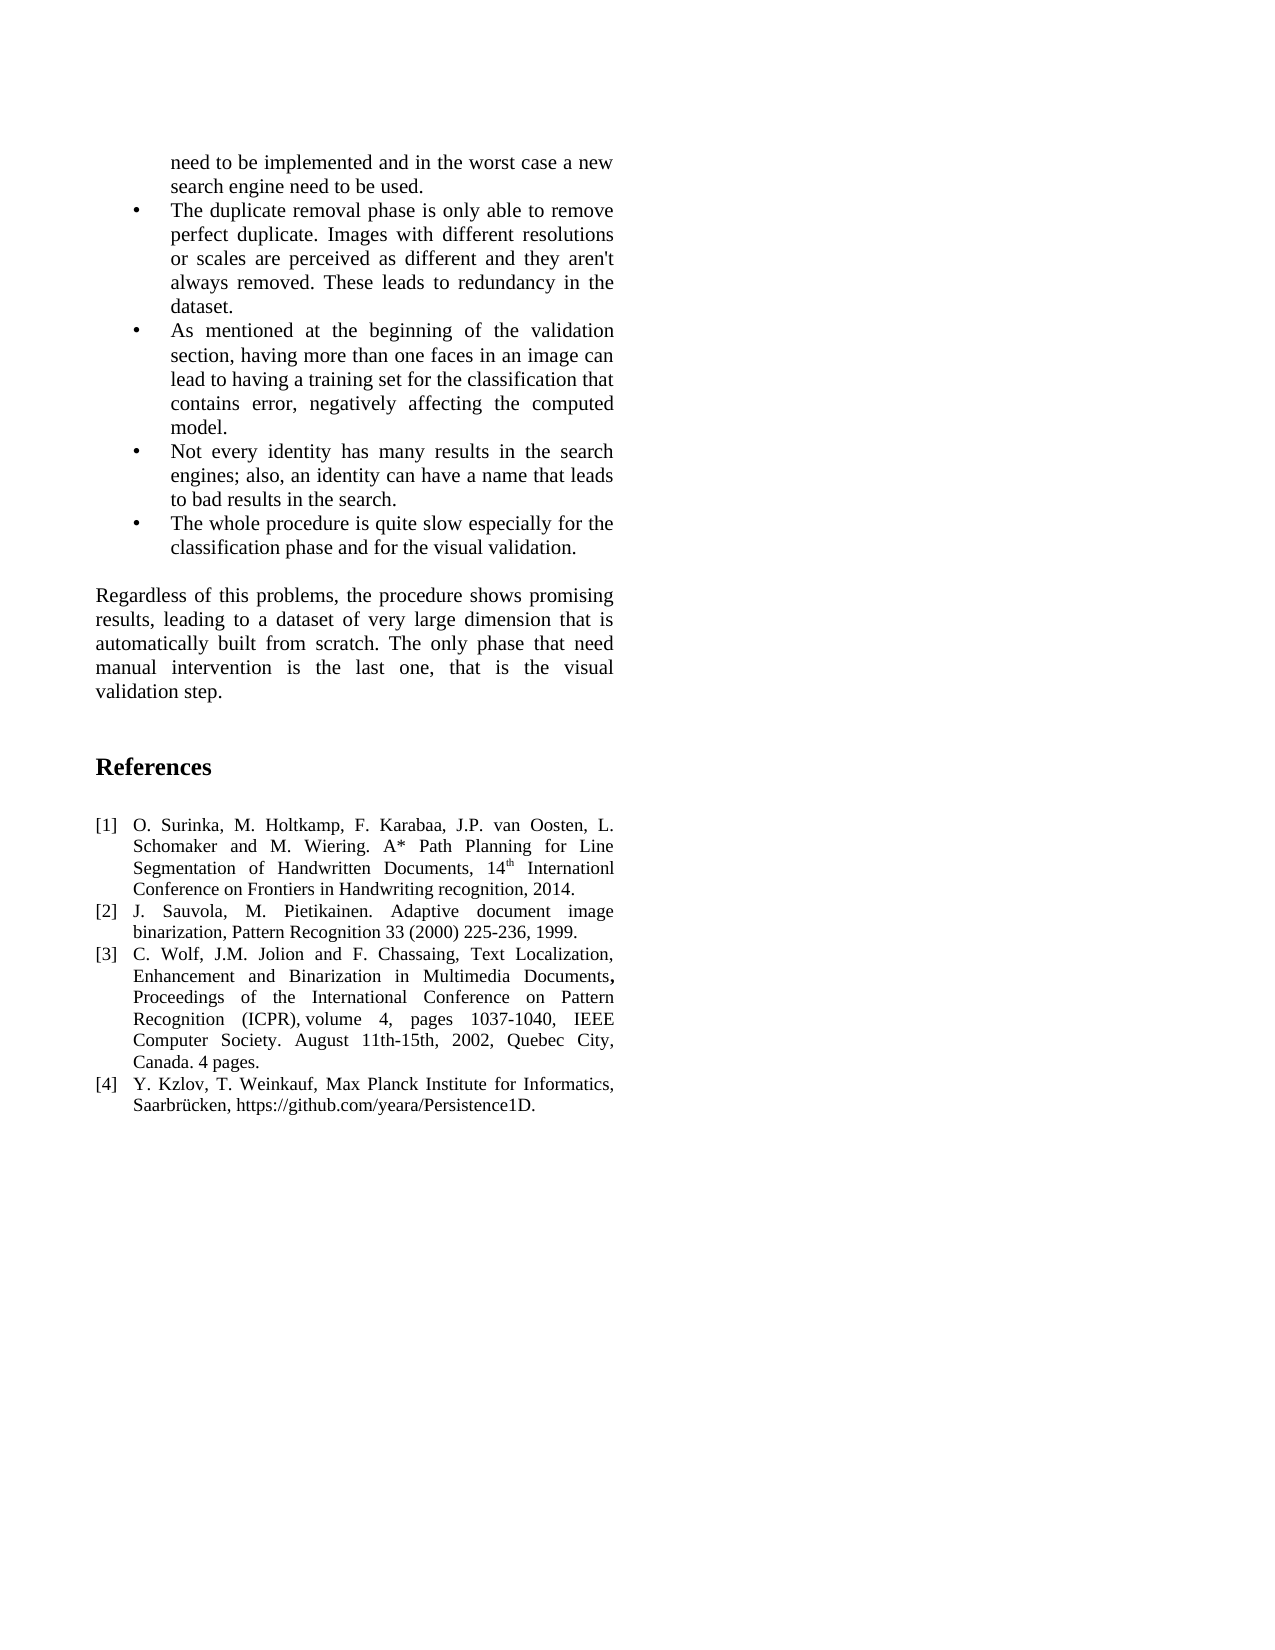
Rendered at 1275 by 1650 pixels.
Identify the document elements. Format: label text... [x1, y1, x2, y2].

list C. Wolf, J.M. Jolion and F. Chassaing, Text Localization, Enhancement and Binarization in Multimedia Documents, Proceedings of the International Conference on Pattern Recognition (ICPR), volume 4, pages 1037-1040, IEEE Computer Society. August 11th-15th, 2002, Quebec City, Canada. 4 pages. [95, 943, 614, 1072]
list J. Sauvola, M. Pietikainen. Adaptive document image binarization, Pattern Recognition 33 (2000) 225-236, 1999. [95, 900, 614, 943]
list Not every identity has many results in the search engines; also, an identity can have a name that leads to bad results in the search. [133, 439, 614, 511]
list The whole procedure is quite slow especially for the classification phase and for the visual validation. [133, 511, 614, 559]
subtitle References [95, 752, 614, 781]
list O. Surinka, M. Holtkamp, F. Karabaa, J.P. van Oosten, L. Schomaker and M. Wiering. A* Path Planning for Line Segmentation of Handwritten Documents, 14th Internationl Conference on Frontiers in Handwriting recognition, 2014. [95, 814, 614, 900]
list Y. Kzlov, T. Weinkauf, Max Planck Institute for Informatics, Saarbrücken, https://github.com/yeara/Persistence1D. [95, 1072, 614, 1116]
list The duplicate removal phase is only able to remove perfect duplicate. Images with different resolutions or scales are perceived as different and they aren't always removed. These leads to redundancy in the dataset. [133, 198, 614, 318]
text Regardless of this problems, the procedure shows promising results, leading to a dataset of very large dimension that is automatically built from scratch. The only phase that need manual intervention is the last one, that is the visual validation step. [95, 583, 614, 703]
list need to be implemented and in the worst case a new search engine need to be used. [133, 150, 614, 198]
list As mentioned at the beginning of the validation section, having more than one faces in an image can lead to having a training set for the classification that contains error, negatively affecting the computed model. [133, 318, 614, 439]
